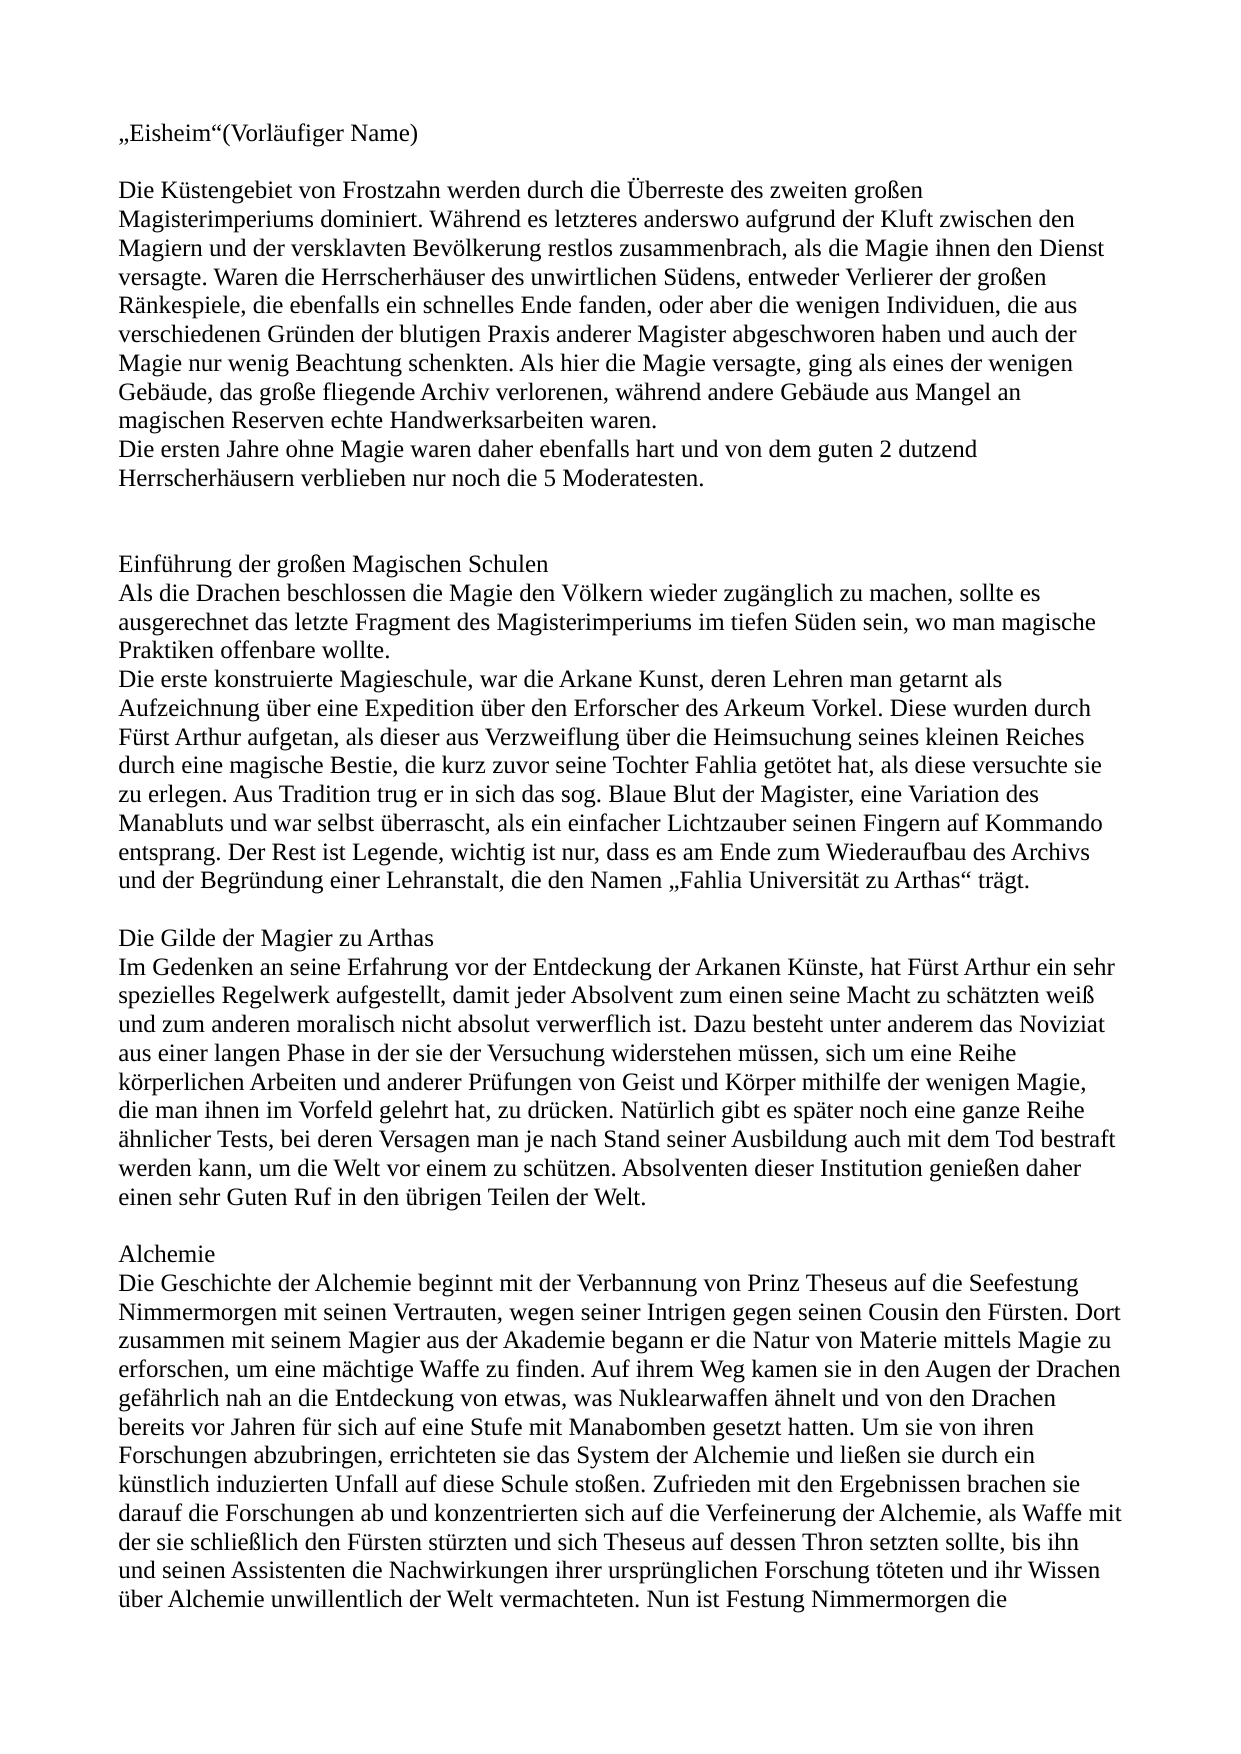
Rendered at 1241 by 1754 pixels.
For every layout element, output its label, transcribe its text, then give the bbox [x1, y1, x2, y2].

text Die Küstengebiet von Frostzahn werden durch die Überreste des zweiten großen Magisterimperiums dominiert. Während es letzteres anderswo aufgrund der Kluft zwischen den Magiern und der versklavten Bevölkerung restlos zusammenbrach, als die Magie ihnen den Dienst versagte. Waren die Herrscherhäuser des unwirtlichen Südens, entweder Verlierer der großen Ränkespiele, die ebenfalls ein schnelles Ende fanden, oder aber die wenigen Individuen, die aus verschiedenen Gründen der blutigen Praxis anderer Magister abgeschworen haben und auch der Magie nur wenig Beachtung schenkten. Als hier die Magie versagte, ging als eines der wenigen Gebäude, das große fliegende Archiv verlorenen, während andere Gebäude aus Mangel an magischen Reserven echte Handwerksarbeiten waren. [118, 176, 1122, 434]
text Im Gedenken an seine Erfahrung vor der Entdeckung der Arkanen Künste, hat Fürst Arthur ein sehr spezielles Regelwerk aufgestellt, damit jeder Absolvent zum einen seine Macht zu schätzten weiß und zum anderen moralisch nicht absolut verwerflich ist. Dazu besteht unter anderem das Noviziat aus einer langen Phase in der sie der Versuchung widerstehen müssen, sich um eine Reihe körperlichen Arbeiten und anderer Prüfungen von Geist und Körper mithilfe der wenigen Magie, die man ihnen im Vorfeld gelehrt hat, zu drücken. Natürlich gibt es später noch eine ganze Reihe ähnlicher Tests, bei deren Versagen man je nach Stand seiner Ausbildung auch mit dem Tod bestraft werden kann, um die Welt vor einem zu schützen. Absolventen dieser Institution genießen daher einen sehr Guten Ruf in den übrigen Teilen der Welt. [118, 952, 1122, 1211]
text Einführung der großen Magischen Schulen [118, 549, 1122, 578]
text Die ersten Jahre ohne Magie waren daher ebenfalls hart und von dem guten 2 dutzend Herrscherhäusern verblieben nur noch die 5 Moderatesten. [118, 434, 1122, 492]
text Die Geschichte der Alchemie beginnt mit der Verbannung von Prinz Theseus auf die Seefestung Nimmermorgen mit seinen Vertrauten, wegen seiner Intrigen gegen seinen Cousin den Fürsten. Dort zusammen mit seinem Magier aus der Akademie begann er die Natur von Materie mittels Magie zu erforschen, um eine mächtige Waffe zu finden. Auf ihrem Weg kamen sie in den Augen der Drachen gefährlich nah an die Entdeckung von etwas, was Nuklearwaffen ähnelt und von den Drachen bereits vor Jahren für sich auf eine Stufe mit Manabomben gesetzt hatten. Um sie von ihren Forschungen abzubringen, errichteten sie das System der Alchemie und ließen sie durch ein künstlich induzierten Unfall auf diese Schule stoßen. Zufrieden mit den Ergebnissen brachen sie darauf die Forschungen ab und konzentrierten sich auf die Verfeinerung der Alchemie, als Waffe mit der sie schließlich den Fürsten stürzten und sich Theseus auf dessen Thron setzten sollte, bis ihn und seinen Assistenten die Nachwirkungen ihrer ursprünglichen Forschung töteten und ihr Wissen über Alchemie unwillentlich der Welt vermachteten. Nun ist Festung Nimmermorgen die [118, 1268, 1122, 1613]
text Alchemie [118, 1239, 1122, 1268]
text Die Gilde der Magier zu Arthas [118, 923, 1122, 952]
text „Eisheim“(Vorläufiger Name) [118, 118, 1122, 147]
text Als die Drachen beschlossen die Magie den Völkern wieder zugänglich zu machen, sollte es ausgerechnet das letzte Fragment des Magisterimperiums im tiefen Süden sein, wo man magische Praktiken offenbare wollte. [118, 578, 1122, 664]
text Die erste konstruierte Magieschule, war die Arkane Kunst, deren Lehren man getarnt als Aufzeichnung über eine Expedition über den Erforscher des Arkeum Vorkel. Diese wurden durch Fürst Arthur aufgetan, als dieser aus Verzweiflung über die Heimsuchung seines kleinen Reiches durch eine magische Bestie, die kurz zuvor seine Tochter Fahlia getötet hat, als diese versuchte sie zu erlegen. Aus Tradition trug er in sich das sog. Blaue Blut der Magister, eine Variation des Manabluts und war selbst überrascht, als ein einfacher Lichtzauber seinen Fingern auf Kommando entsprang. Der Rest ist Legende, wichtig ist nur, dass es am Ende zum Wiederaufbau des Archivs und der Begründung einer Lehranstalt, die den Namen „Fahlia Universität zu Arthas“ trägt. [118, 664, 1122, 894]
